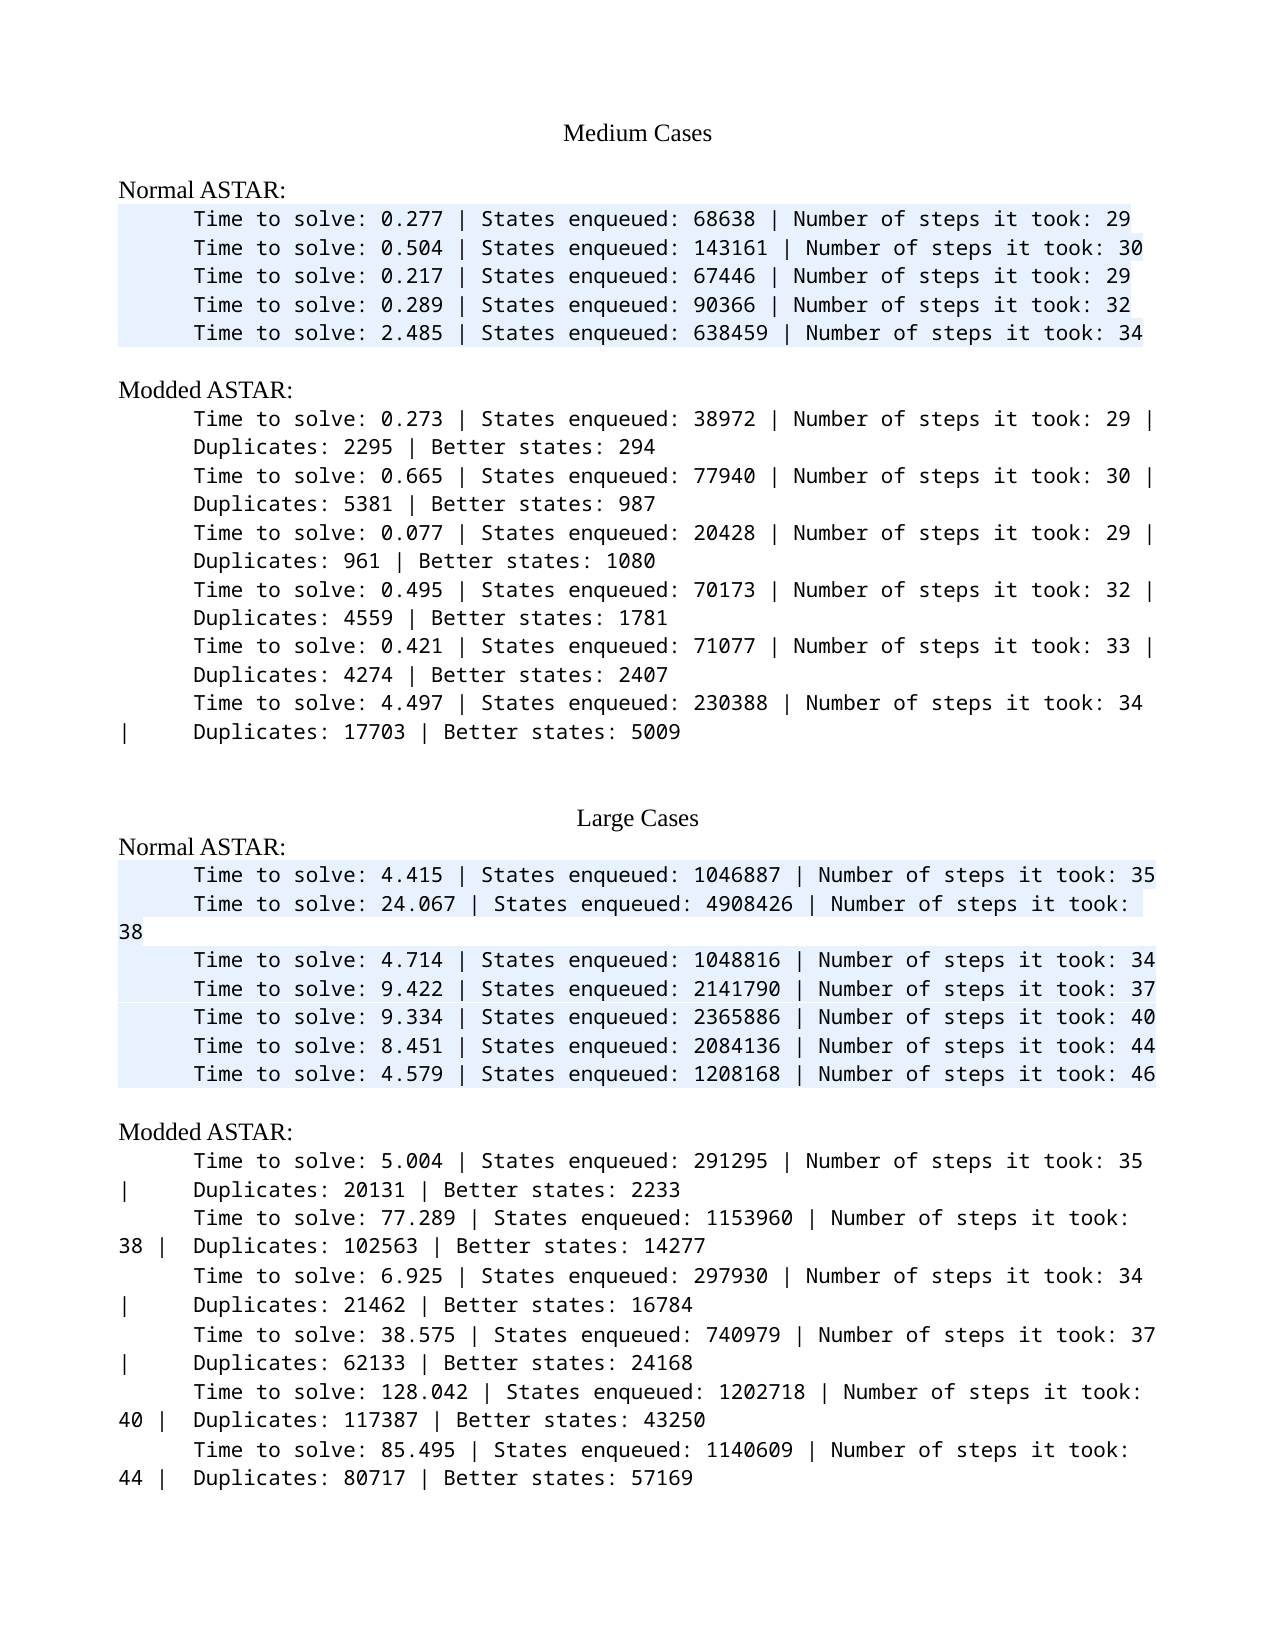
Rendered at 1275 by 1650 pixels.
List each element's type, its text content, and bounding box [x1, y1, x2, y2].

text Time to solve: 0.277 | States enqueued: 68638 | Number of steps it took: 29 [118, 204, 1157, 233]
text Time to solve: 4.579 | States enqueued: 1208168 | Number of steps it took: 46 [118, 1059, 1157, 1088]
text Time to solve: 0.077 | States enqueued: 20428 | Number of steps it took: 29 | Duplicates: 961 | Better states: 1080 [118, 518, 1157, 575]
text Time to solve: 0.495 | States enqueued: 70173 | Number of steps it took: 32 | Duplicates: 4559 | Better states: 1781 [118, 575, 1157, 632]
text Modded ASTAR: [118, 375, 1157, 404]
text Time to solve: 0.289 | States enqueued: 90366 | Number of steps it took: 32 [118, 290, 1157, 318]
text Time to solve: 77.289 | States enqueued: 1153960 | Number of steps it took: 38 | Duplicates: 102563 | Better states: 14277 [118, 1203, 1157, 1260]
text Time to solve: 4.415 | States enqueued: 1046887 | Number of steps it took: 35 [118, 860, 1157, 889]
text Time to solve: 5.004 | States enqueued: 291295 | Number of steps it took: 35 | Duplicates: 20131 | Better states: 2233 [118, 1145, 1157, 1203]
text Time to solve: 9.422 | States enqueued: 2141790 | Number of steps it took: 37 [118, 974, 1157, 1002]
text Time to solve: 0.665 | States enqueued: 77940 | Number of steps it took: 30 | Duplicates: 5381 | Better states: 987 [118, 461, 1157, 518]
text Time to solve: 8.451 | States enqueued: 2084136 | Number of steps it took: 44 [118, 1031, 1157, 1059]
text Time to solve: 0.504 | States enqueued: 143161 | Number of steps it took: 30 [118, 233, 1157, 261]
text Time to solve: 0.273 | States enqueued: 38972 | Number of steps it took: 29 | Duplicates: 2295 | Better states: 294 [118, 404, 1157, 461]
text Normal ASTAR: [118, 832, 1157, 860]
text Time to solve: 2.485 | States enqueued: 638459 | Number of steps it took: 34 [118, 318, 1157, 347]
text Normal ASTAR: [118, 176, 1157, 204]
text Time to solve: 38.575 | States enqueued: 740979 | Number of steps it took: 37 | Duplicates: 62133 | Better states: 24168 [118, 1319, 1157, 1377]
text Time to solve: 6.925 | States enqueued: 297930 | Number of steps it took: 34 | Duplicates: 21462 | Better states: 16784 [118, 1260, 1157, 1319]
text Time to solve: 4.497 | States enqueued: 230388 | Number of steps it took: 34 | Duplicates: 17703 | Better states: 5009 [118, 688, 1157, 745]
text Time to solve: 0.217 | States enqueued: 67446 | Number of steps it took: 29 [118, 261, 1157, 290]
text Time to solve: 9.334 | States enqueued: 2365886 | Number of steps it took: 40 [118, 1002, 1157, 1031]
text Large Cases [118, 803, 1157, 832]
text Time to solve: 4.714 | States enqueued: 1048816 | Number of steps it took: 34 [118, 946, 1157, 974]
text Time to solve: 0.421 | States enqueued: 71077 | Number of steps it took: 33 | Duplicates: 4274 | Better states: 2407 [118, 632, 1157, 688]
text Modded ASTAR: [118, 1117, 1157, 1145]
text Time to solve: 128.042 | States enqueued: 1202718 | Number of steps it took: 40 | Duplicates: 117387 | Better states: 43250 [118, 1377, 1157, 1434]
text Time to solve: 24.067 | States enqueued: 4908426 | Number of steps it took: 38 [118, 889, 1157, 946]
text Time to solve: 85.495 | States enqueued: 1140609 | Number of steps it took: 44 | Duplicates: 80717 | Better states: 57169 [118, 1434, 1157, 1492]
text Medium Cases [118, 118, 1157, 147]
